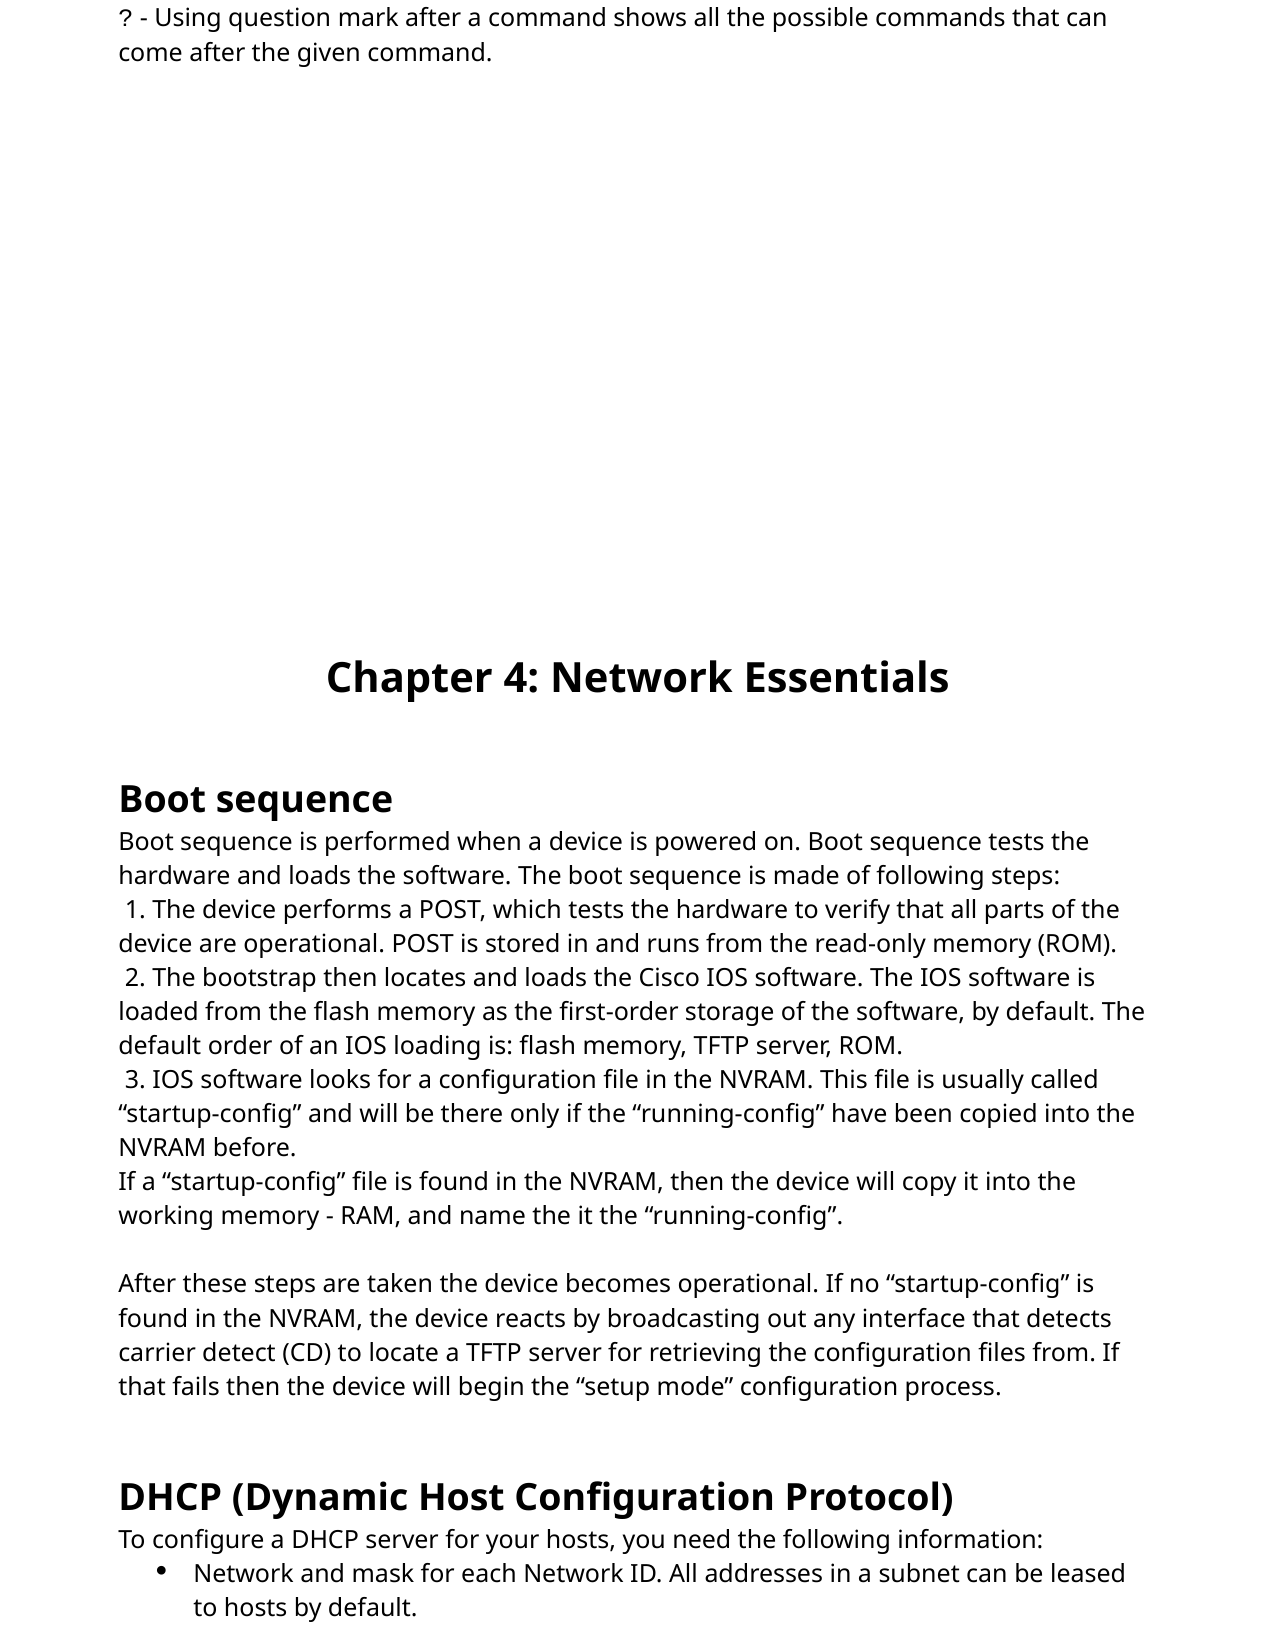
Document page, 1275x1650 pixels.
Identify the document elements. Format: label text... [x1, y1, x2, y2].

text To configure a DHCP server for your hosts, you need the following information: [118, 1522, 1157, 1556]
text After these steps are taken the device becomes operational. If no “startup-config” is found in the NVRAM, the device reacts by broadcasting out any interface that detects carrier detect (CD) to locate a TFTP server for retrieving the configuration files from. If that fails then the device will begin the “setup mode” configuration process. [118, 1266, 1157, 1402]
text ? - Using question mark after a command shows all the possible commands that can come after the given command. [118, 0, 1157, 68]
text Boot sequence [118, 772, 1157, 823]
list Network and mask for each Network ID. All addresses in a subnet can be leased to hosts by default. [156, 1556, 1157, 1624]
text Boot sequence is performed when a device is powered on. Boot sequence tests the hardware and loads the software. The boot sequence is made of following steps: [118, 823, 1157, 891]
text If a “startup-config” file is found in the NVRAM, then the device will copy it into the working memory - RAM, and name the it the “running-config”. [118, 1164, 1157, 1232]
text 2. The bootstrap then locates and loads the Cisco IOS software. The IOS software is loaded from the flash memory as the first-order storage of the software, by default. The default order of an IOS loading is: flash memory, TFTP server, ROM. [118, 959, 1157, 1062]
text 1. The device performs a POST, which tests the hardware to verify that all parts of the device are operational. POST is stored in and runs from the read-only memory (ROM). [118, 891, 1157, 959]
text DHCP (Dynamic Host Configuration Protocol) [118, 1471, 1157, 1522]
text 3. IOS software looks for a configuration file in the NVRAM. This file is usually called “startup-config” and will be there only if the “running-config” have been copied into the NVRAM before. [118, 1062, 1157, 1164]
text Chapter 4: Network Essentials [118, 647, 1157, 704]
